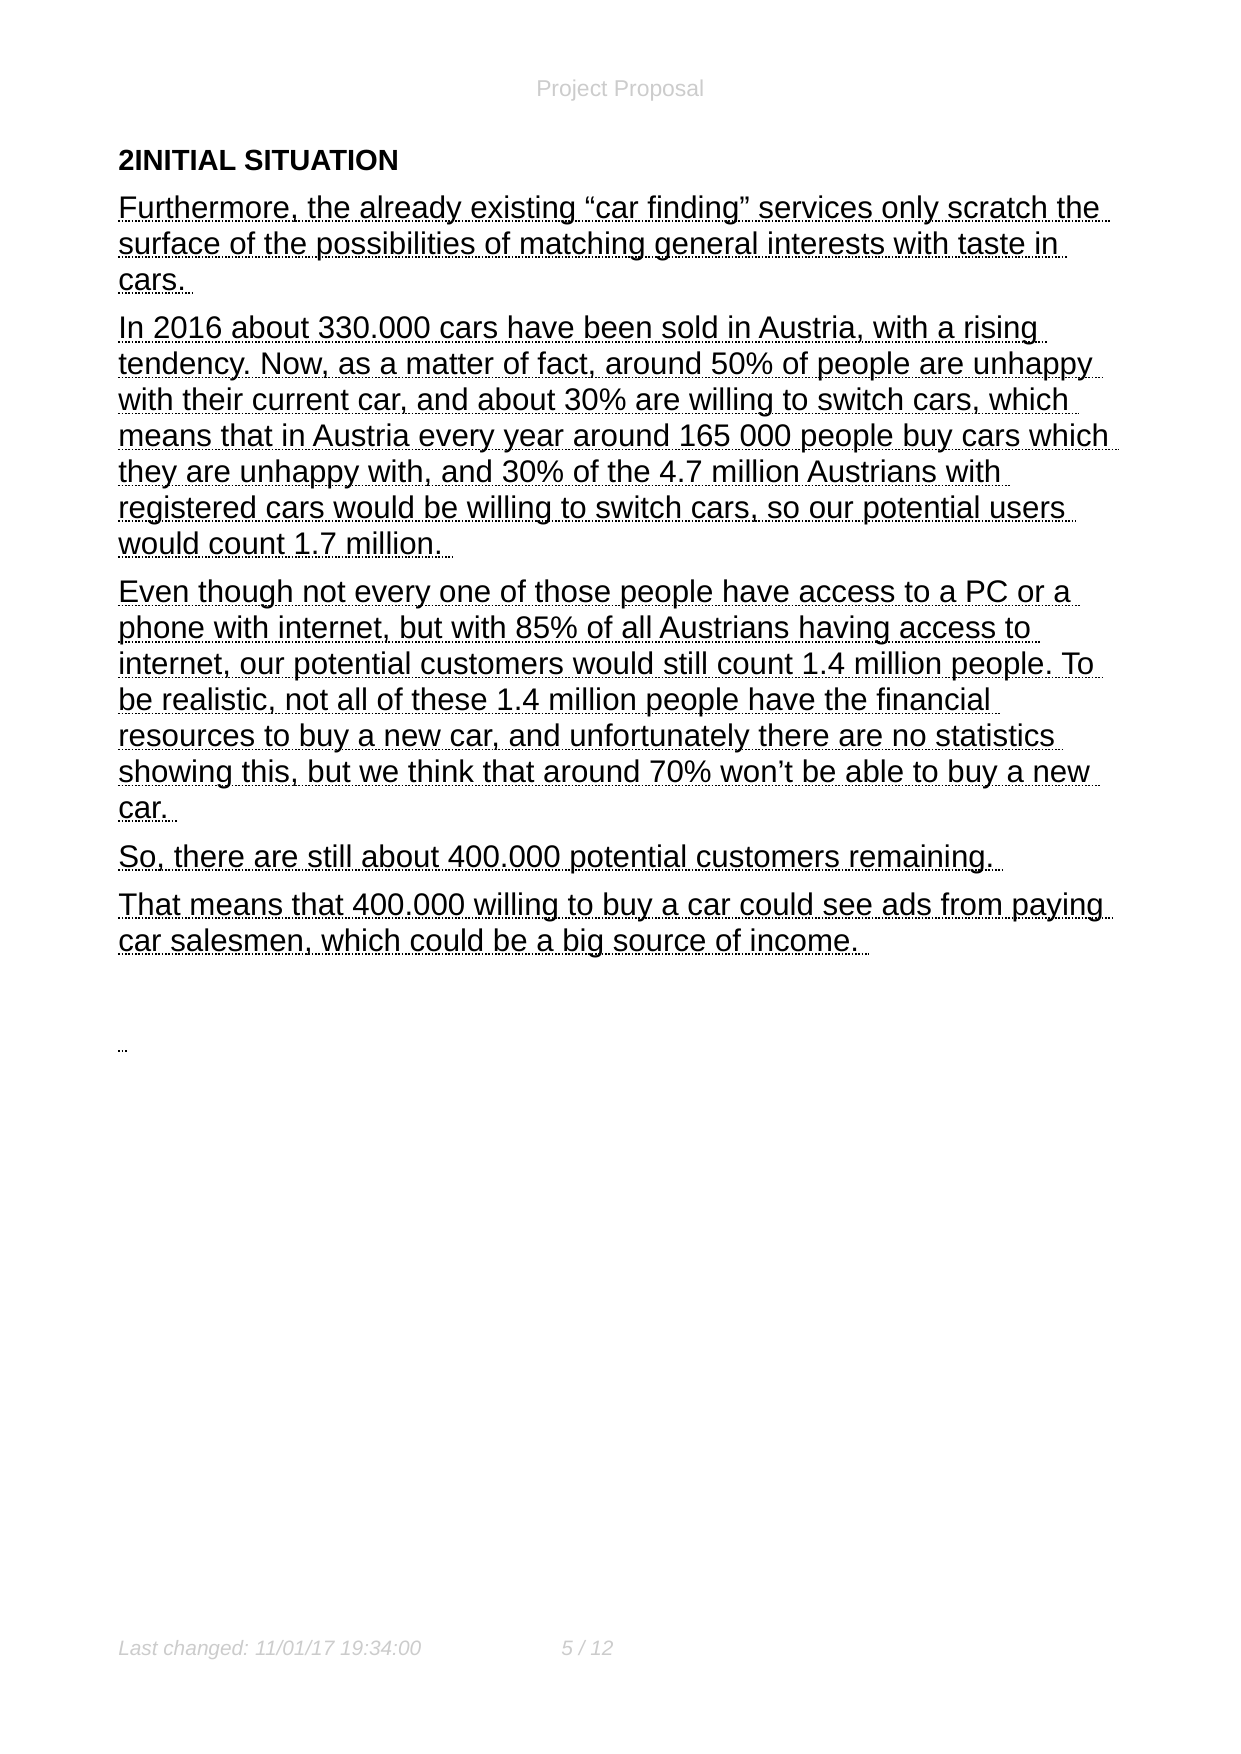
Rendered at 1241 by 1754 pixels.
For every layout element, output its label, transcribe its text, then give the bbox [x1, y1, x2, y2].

text Furthermore, the already existing “car finding” services only scratch the surface of the possibilities of matching general interests with taste in cars. [118, 189, 1122, 297]
subtitle Initial Situation [118, 143, 1122, 177]
text So, there are still about 400.000 potential customers remaining. [118, 838, 1122, 873]
text That means that 400.000 willing to buy a car could see ads from paying car salesmen, which could be a big source of income. [118, 886, 1122, 958]
text In 2016 about 330.000 cars have been sold in Austria, with a rising tendency. Now, as a matter of fact, around 50% of people are unhappy with their current car, and about 30% are willing to switch cars, which means that in Austria every year around 165 000 people buy cars which they are unhappy with, and 30% of the 4.7 million Austrians with registered cars would be willing to switch cars, so our potential users would count 1.7 million. [118, 309, 1122, 561]
text Even though not every one of those people have access to a PC or a phone with internet, but with 85% of all Austrians having access to internet, our potential customers would still count 1.4 million people. To be realistic, not all of these 1.4 million people have the financial resources to buy a new car, and unfortunately there are no statistics showing this, but we think that around 70% won’t be able to buy a new car. [118, 573, 1122, 825]
